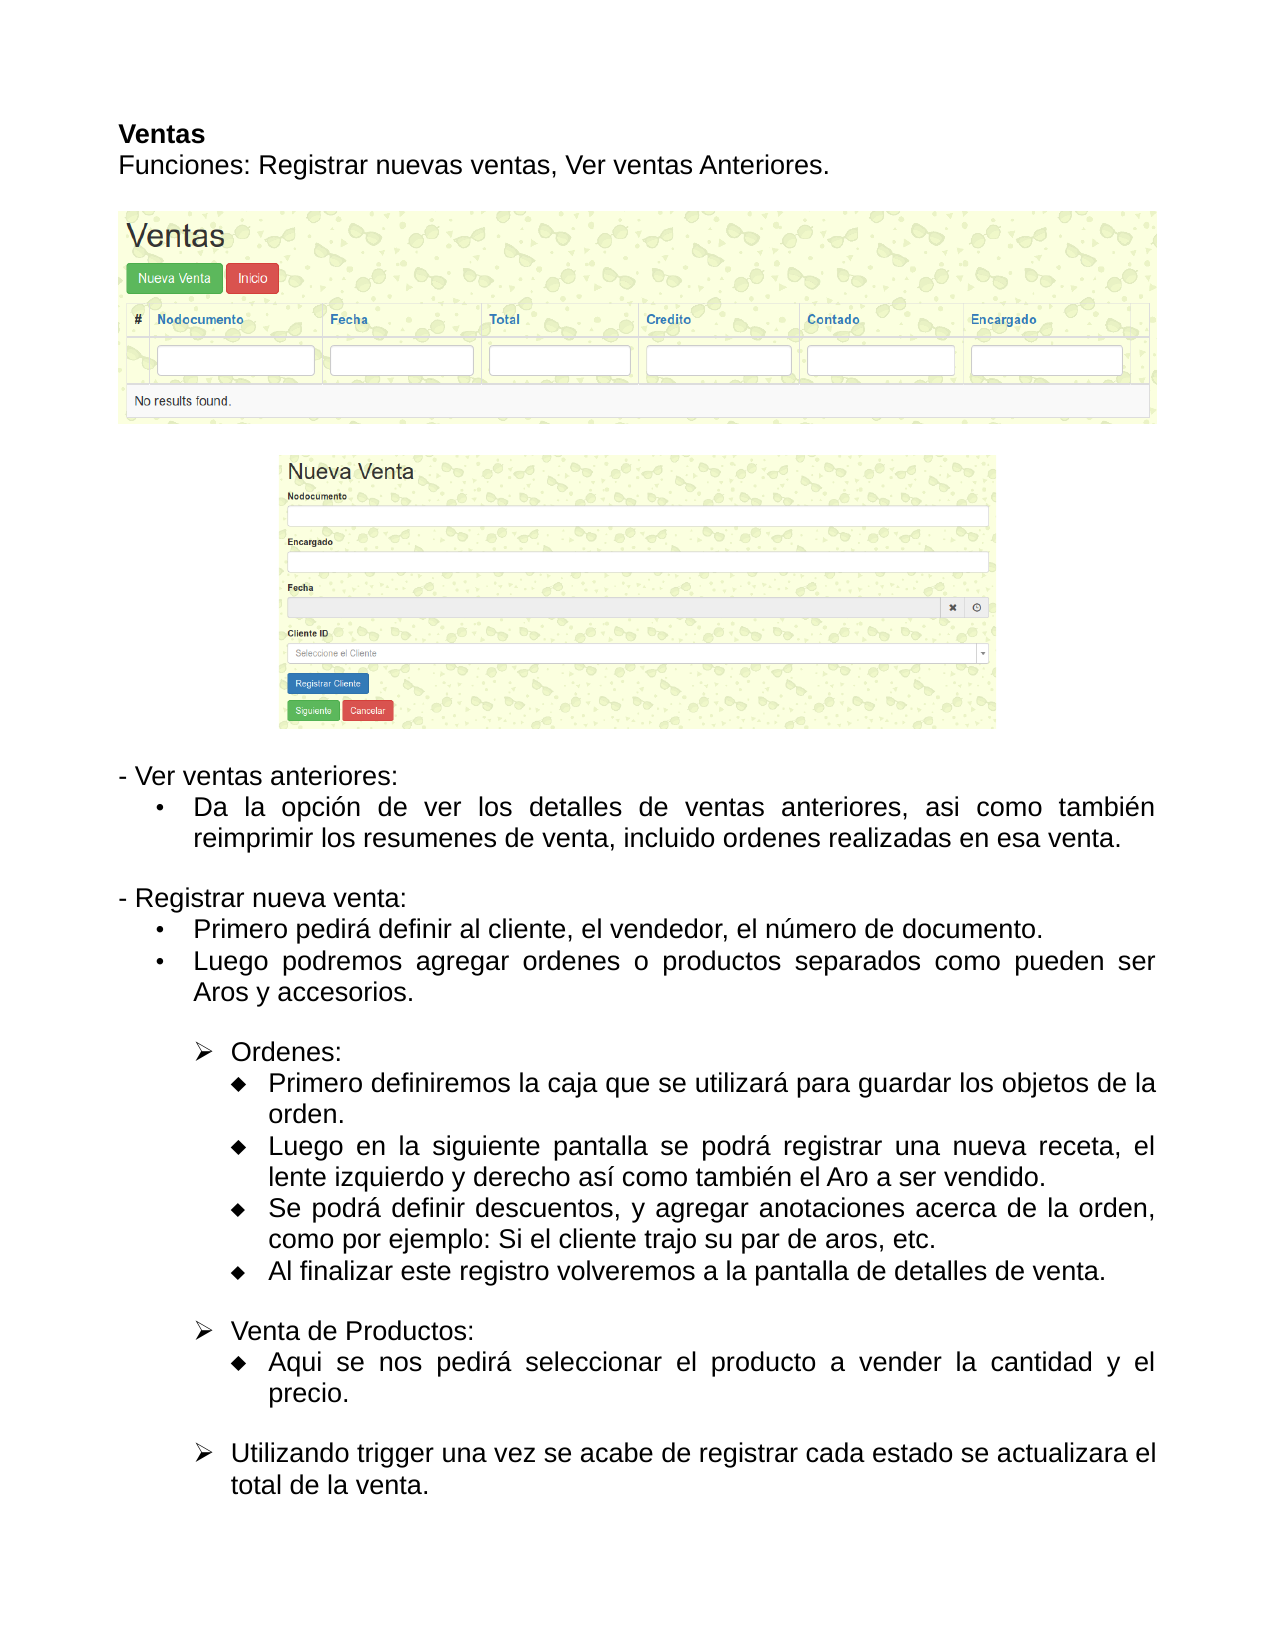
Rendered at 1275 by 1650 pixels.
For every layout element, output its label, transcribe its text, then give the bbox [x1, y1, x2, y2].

list Aqui se nos pedirá seleccionar el producto a vender la cantidad y el precio. [231, 1346, 1157, 1409]
list Da la opción de ver los detalles de ventas anteriores, asi como también reimprimir los resumenes de venta, incluido ordenes realizadas en esa venta. [156, 791, 1157, 853]
list Venta de Productos: [193, 1315, 1157, 1346]
picture [278, 455, 997, 729]
text - Registrar nueva venta: [118, 882, 1157, 913]
list Primero pedirá definir al cliente, el vendedor, el número de documento. [156, 913, 1157, 944]
list Ordenes: [193, 1036, 1157, 1067]
list Se podrá definir descuentos, y agregar anotaciones acerca de la orden, como por ejemplo: Si el cliente trajo su par de aros, etc. [231, 1192, 1157, 1255]
list Utilizando trigger una vez se acabe de registrar cada estado se actualizara el total de la venta. [193, 1437, 1157, 1500]
picture [118, 211, 1157, 424]
list Luego podremos agregar ordenes o productos separados como pueden ser Aros y accesorios. [156, 944, 1157, 1007]
text - Ver ventas anteriores: [118, 759, 1157, 791]
text Ventas [118, 118, 1157, 149]
text Funciones: Registrar nuevas ventas, Ver ventas Anteriores. [118, 149, 1157, 181]
list Luego en la siguiente pantalla se podrá registrar una nueva receta, el lente izquierdo y derecho así como también el Aro a ser vendido. [231, 1130, 1157, 1192]
list Primero definiremos la caja que se utilizará para guardar los objetos de la orden. [231, 1067, 1157, 1130]
list Al finalizar este registro volveremos a la pantalla de detalles de venta. [231, 1255, 1157, 1286]
